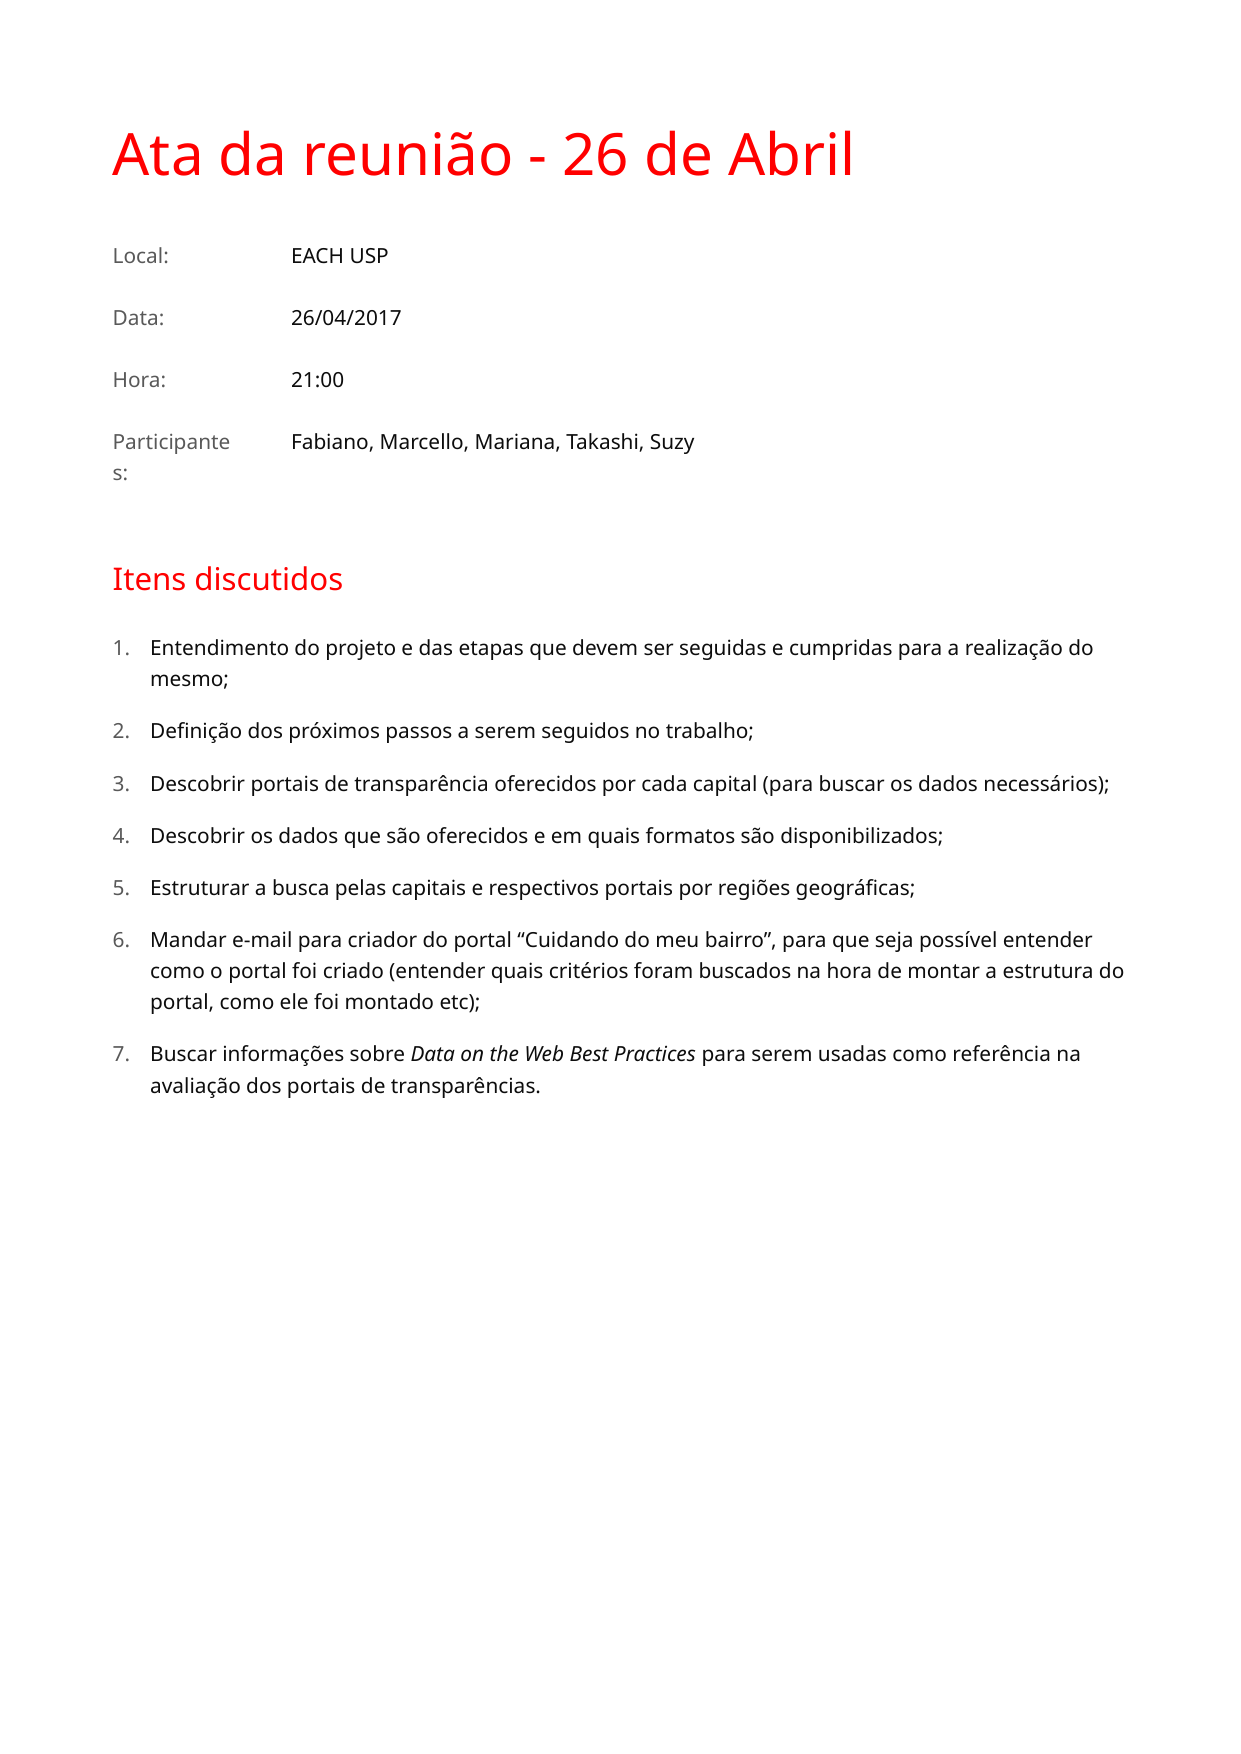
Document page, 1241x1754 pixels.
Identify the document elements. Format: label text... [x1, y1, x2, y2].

table_cell [647, 1348, 881, 1405]
table_header Local: [101, 242, 279, 303]
table_cell [881, 1520, 1117, 1578]
table_header [101, 1123, 404, 1232]
table_cell [647, 1463, 881, 1520]
subtitle Itens discutidos [112, 557, 1128, 600]
table_cell 21:00 [280, 365, 1151, 427]
table_header [404, 1123, 647, 1232]
list Estruturar a busca pelas capitais e respectivos portais por regiões geográficas; [112, 873, 1128, 901]
table_cell [101, 1463, 404, 1520]
list Descobrir portais de transparência oferecidos por cada capital (para buscar os dados necessários); [112, 769, 1128, 797]
table_cell 26/04/2017 [280, 303, 1151, 365]
table_cell [101, 1348, 404, 1405]
table_cell [404, 1520, 647, 1578]
table_cell [404, 1348, 647, 1405]
list Definição dos próximos passos a serem seguidos no trabalho; [112, 717, 1128, 745]
table_header EACH USP [280, 242, 1151, 303]
table_cell [647, 1520, 881, 1578]
table_cell Hora: [101, 365, 279, 427]
table_cell Fabiano, Marcello, Mariana, Takashi, Suzy [280, 427, 1151, 520]
list Descobrir os dados que são oferecidos e em quais formatos são disponibilizados; [112, 821, 1128, 849]
title Ata da reunião - 26 de Abril [112, 112, 1128, 192]
table_cell [881, 1405, 1117, 1463]
table_cell [881, 1348, 1117, 1405]
table_cell [101, 1520, 404, 1578]
table_cell [647, 1290, 881, 1347]
table_cell [101, 1290, 404, 1347]
table_cell [881, 1232, 1117, 1290]
table_cell [404, 1405, 647, 1463]
table_cell [647, 1405, 881, 1463]
list Mandar e-mail para criador do portal “Cuidando do meu bairro”, para que seja possível entender como o portal foi criado (entender quais critérios foram buscados na hora de montar a estrutura do portal, como ele foi montado etc); [112, 925, 1128, 1016]
table_cell [101, 1405, 404, 1463]
table_cell [881, 1290, 1117, 1347]
list Buscar informações sobre Data on the Web Best Practices para serem usadas como referência na avaliação dos portais de transparências. [112, 1039, 1128, 1099]
table_header [647, 1123, 881, 1232]
table_header [881, 1123, 1117, 1232]
table_cell [101, 1232, 404, 1290]
table_cell [404, 1463, 647, 1520]
table_cell [404, 1232, 647, 1290]
table_cell [647, 1232, 881, 1290]
table_cell Data: [101, 303, 279, 365]
table_cell Participantes: [101, 427, 279, 520]
list Entendimento do projeto e das etapas que devem ser seguidas e cumpridas para a realização do mesmo; [112, 633, 1128, 693]
table_cell [404, 1290, 647, 1347]
table_cell [881, 1463, 1117, 1520]
